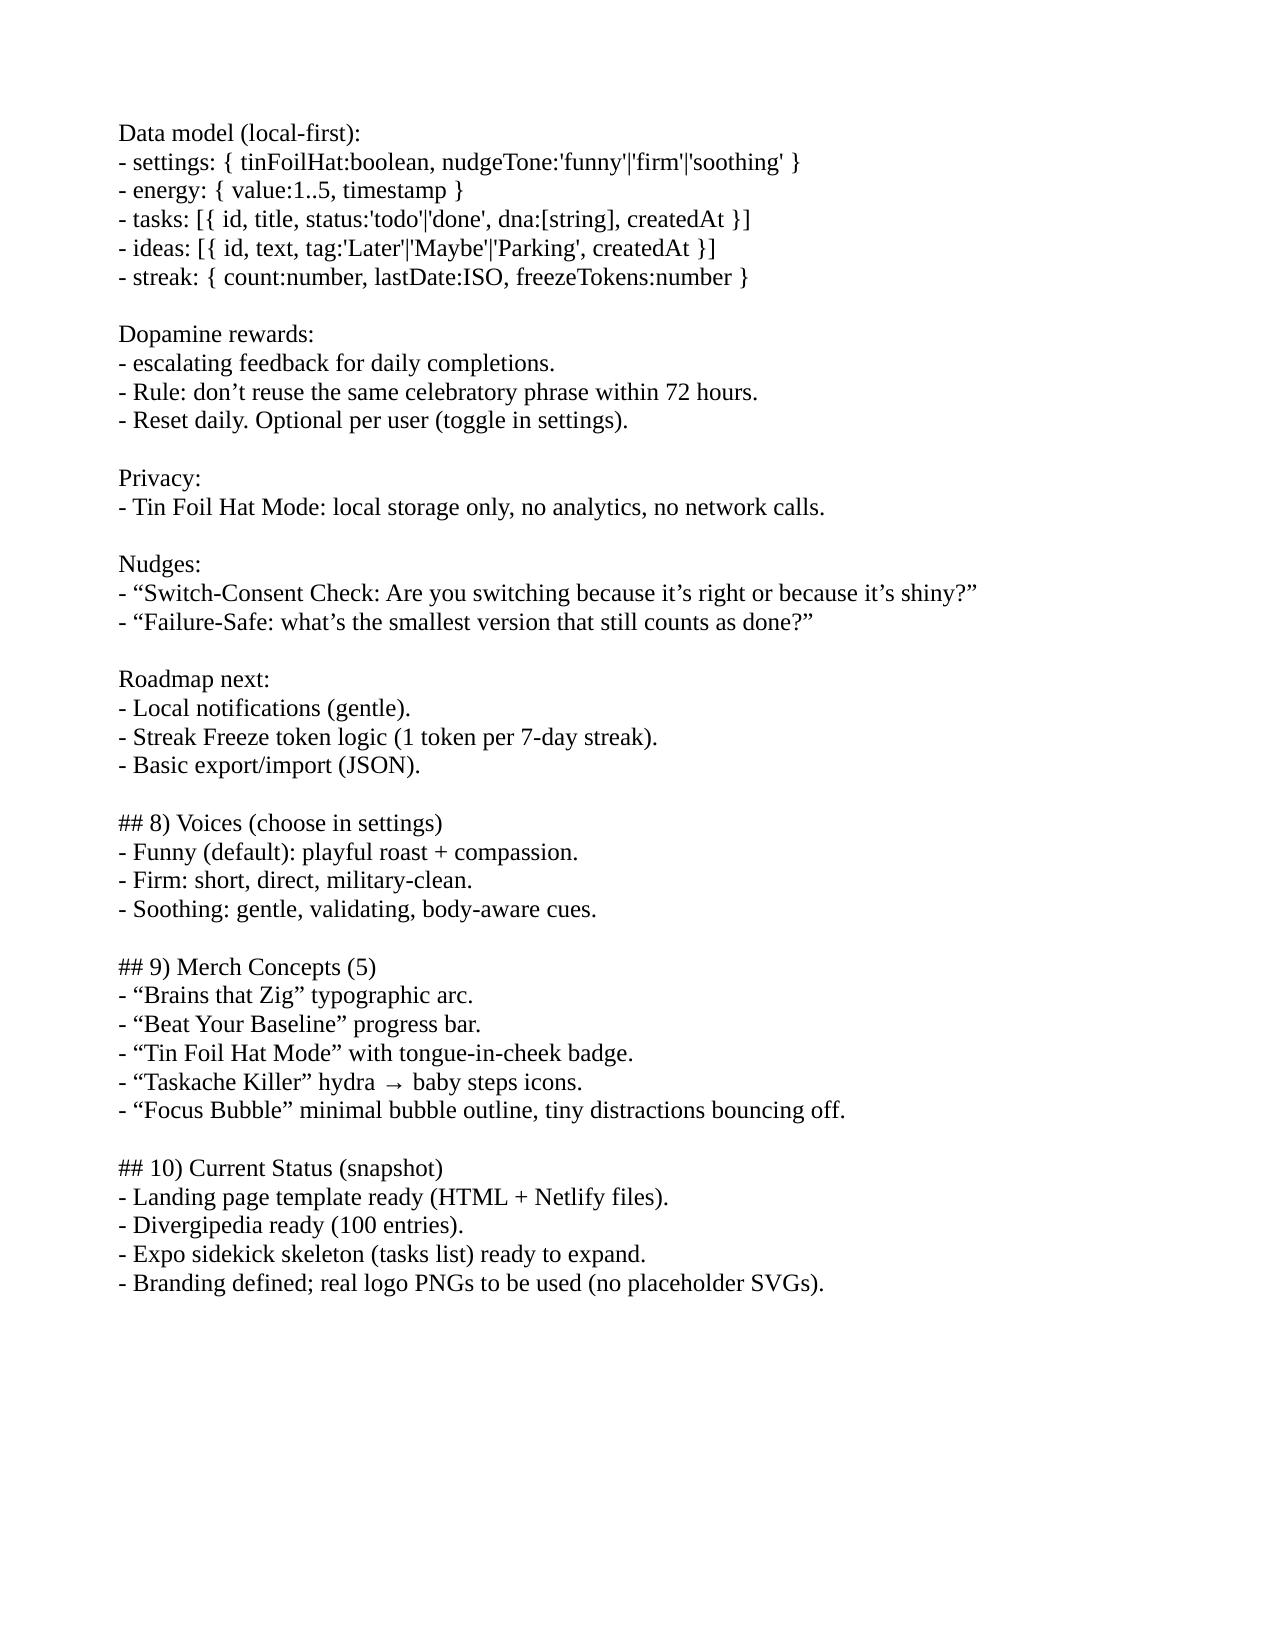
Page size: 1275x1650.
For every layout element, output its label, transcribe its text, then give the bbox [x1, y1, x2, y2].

text - “Taskache Killer” hydra → baby steps icons. [118, 1067, 1157, 1096]
text - Expo sidekick skeleton (tasks list) ready to expand. [118, 1239, 1157, 1268]
text Nudges: [118, 549, 1157, 578]
text - Local notifications (gentle). [118, 693, 1157, 722]
text Data model (local-first): [118, 118, 1157, 147]
text ## 8) Voices (choose in settings) [118, 808, 1157, 837]
text - “Switch-Consent Check: Are you switching because it’s right or because it’s shiny?” [118, 578, 1157, 607]
text - settings: { tinFoilHat:boolean, nudgeTone:'funny'|'firm'|'soothing' } [118, 147, 1157, 176]
text - Landing page template ready (HTML + Netlify files). [118, 1182, 1157, 1211]
text - “Tin Foil Hat Mode” with tongue-in-cheek badge. [118, 1038, 1157, 1067]
text - “Beat Your Baseline” progress bar. [118, 1009, 1157, 1038]
text - Branding defined; real logo PNGs to be used (no placeholder SVGs). [118, 1268, 1157, 1297]
text - Tin Foil Hat Mode: local storage only, no analytics, no network calls. [118, 492, 1157, 521]
text ## 10) Current Status (snapshot) [118, 1153, 1157, 1182]
text - “Failure-Safe: what’s the smallest version that still counts as done?” [118, 607, 1157, 636]
text - streak: { count:number, lastDate:ISO, freezeTokens:number } [118, 262, 1157, 291]
text - escalating feedback for daily completions. [118, 348, 1157, 377]
text - Soothing: gentle, validating, body-aware cues. [118, 894, 1157, 923]
text - tasks: [{ id, title, status:'todo'|'done', dna:[string], createdAt }] [118, 204, 1157, 233]
text Dopamine rewards: [118, 319, 1157, 348]
text - Basic export/import (JSON). [118, 751, 1157, 779]
text Privacy: [118, 463, 1157, 492]
text - “Brains that Zig” typographic arc. [118, 981, 1157, 1009]
text - Divergipedia ready (100 entries). [118, 1211, 1157, 1239]
text ## 9) Merch Concepts (5) [118, 952, 1157, 981]
text - Streak Freeze token logic (1 token per 7-day streak). [118, 722, 1157, 751]
text - ideas: [{ id, text, tag:'Later'|'Maybe'|'Parking', createdAt }] [118, 233, 1157, 262]
text - Reset daily. Optional per user (toggle in settings). [118, 406, 1157, 434]
text - Funny (default): playful roast + compassion. [118, 837, 1157, 866]
text Roadmap next: [118, 664, 1157, 693]
text - Rule: don’t reuse the same celebratory phrase within 72 hours. [118, 377, 1157, 406]
text - “Focus Bubble” minimal bubble outline, tiny distractions bouncing off. [118, 1096, 1157, 1124]
text - Firm: short, direct, military-clean. [118, 866, 1157, 894]
text - energy: { value:1..5, timestamp } [118, 176, 1157, 204]
